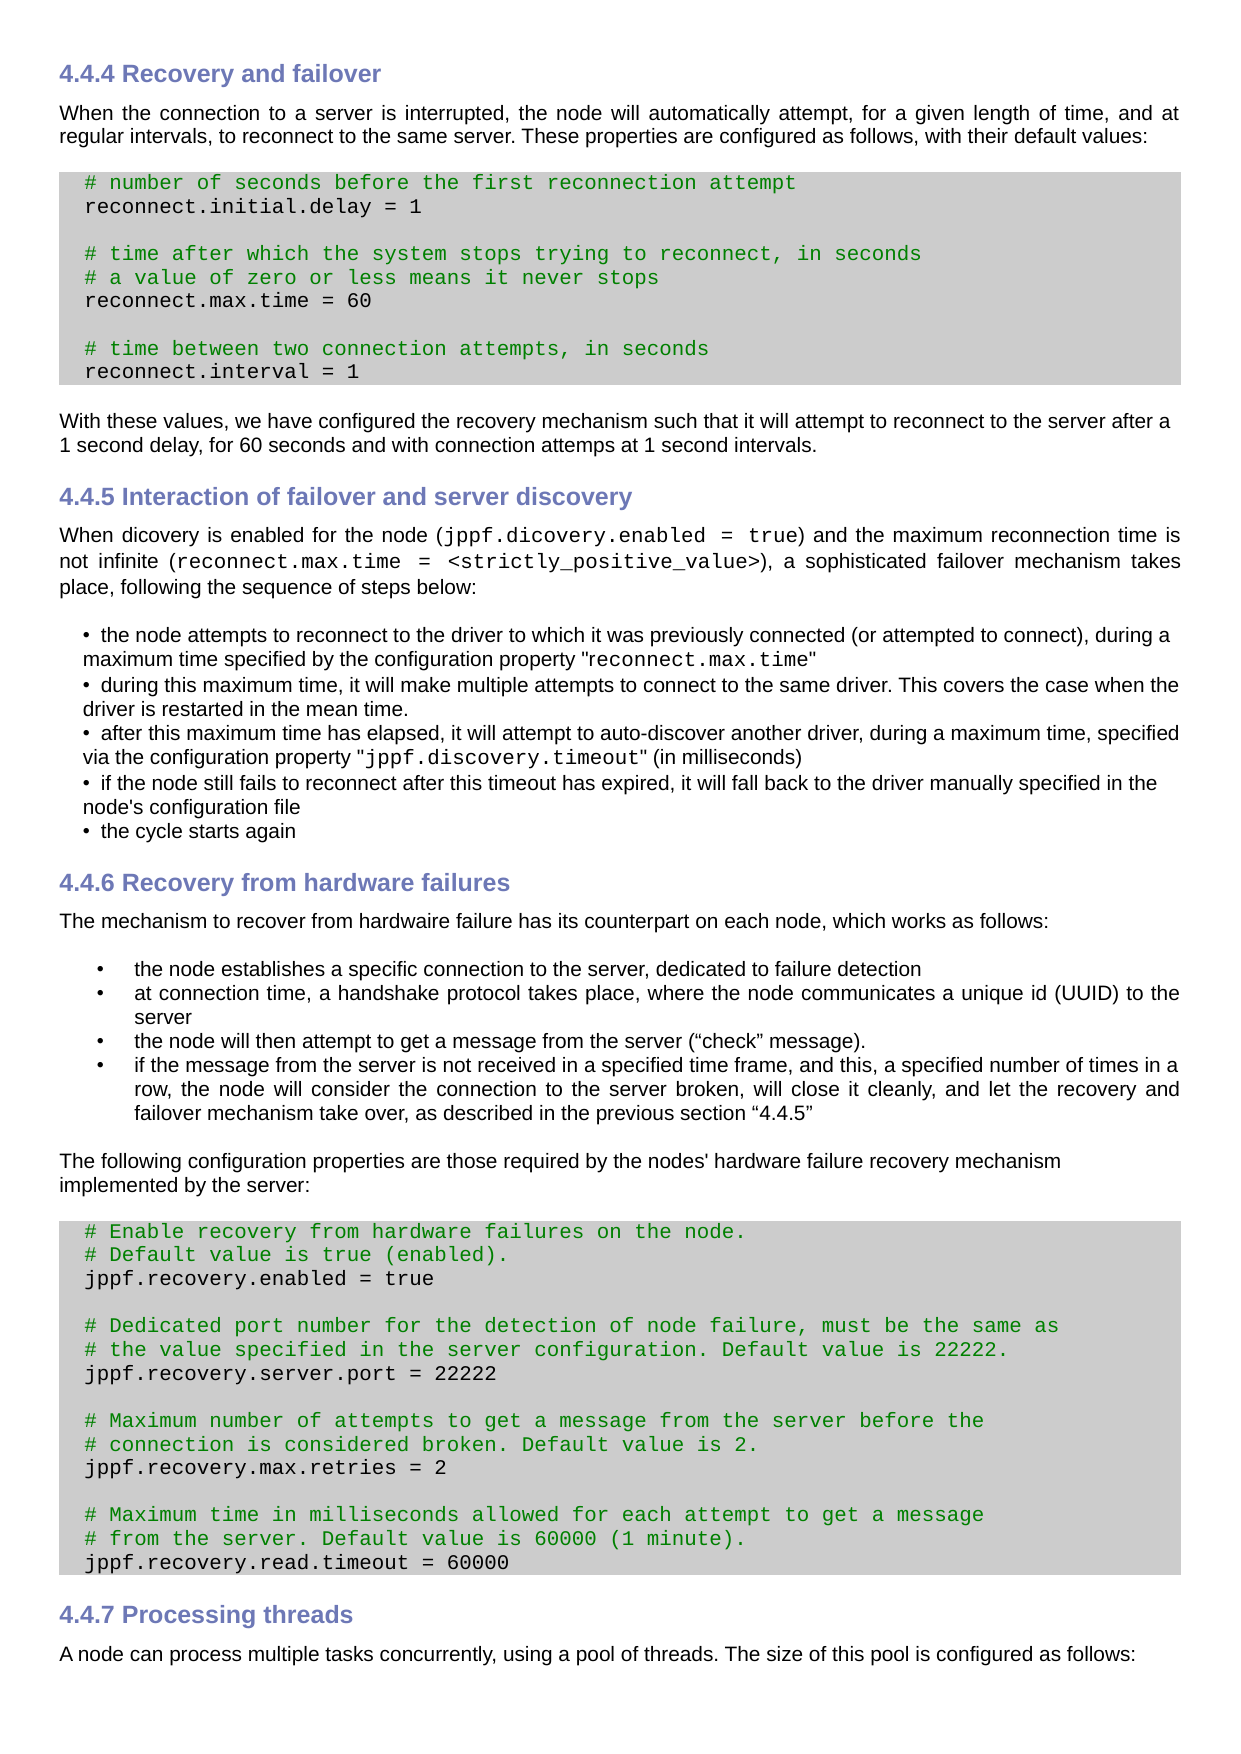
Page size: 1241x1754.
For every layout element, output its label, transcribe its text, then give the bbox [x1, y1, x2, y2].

list at connection time, a handshake protocol takes place, where the node communicates a unique id (UUID) to the server [97, 981, 1181, 1029]
list during this maximum time, it will make multiple attempts to connect to the same driver. This covers the case when the driver is restarted in the mean time. [83, 673, 1181, 721]
subtitle Recovery from hardware failures [59, 868, 1181, 896]
text reconnect.max.time = 60 # time between two connection attempts, in seconds reconnect.interval = 1 [59, 290, 1181, 385]
list the cycle starts again [83, 818, 1181, 843]
text The mechanism to recover from hardwaire failure has its counterpart on each node, which works as follows: [59, 909, 1181, 933]
text When the connection to a server is interrupted, the node will automatically attempt, for a given length of time, and at regular intervals, to reconnect to the same server. These properties are configured as follows, with their default values: [59, 100, 1181, 148]
text jppf.recovery.read.timeout = 60000 [59, 1552, 1181, 1575]
text # Maximum time in milliseconds allowed for each attempt to get a message [59, 1504, 1181, 1528]
text # connection is considered broken. Default value is 2. [59, 1433, 1181, 1457]
text A node can process multiple tasks concurrently, using a pool of threads. The size of this pool is configured as follows: [59, 1642, 1181, 1666]
text # Enable recovery from hardware failures on the node. [59, 1221, 1181, 1244]
text # Dedicated port number for the detection of node failure, must be the same as [59, 1315, 1181, 1339]
text jppf.recovery.server.port = 22222 [59, 1363, 1181, 1386]
text # number of seconds before the first reconnection attempt reconnect.initial.delay = 1 # time after which the system stops trying to reconnect, in seconds # a value of zero or less means it never stops [59, 172, 1181, 290]
subtitle Processing threads [59, 1600, 1181, 1629]
subtitle Interaction of failover and server discovery [59, 482, 1181, 511]
list the node will then attempt to get a message from the server (“check” message). [97, 1029, 1181, 1053]
list the node establishes a specific connection to the server, dedicated to failure detection [97, 957, 1181, 981]
list if the node still fails to reconnect after this timeout has expired, it will fall back to the driver manually specified in the node's configuration file [83, 771, 1181, 818]
text # Default value is true (enabled). [59, 1244, 1181, 1268]
list the node attempts to reconnect to the driver to which it was previously connected (or attempted to connect), during a maximum time specified by the configuration property "reconnect.max.time" [83, 623, 1181, 673]
text When dicovery is enabled for the node (jppf.dicovery.enabled = true) and the maximum reconnection time is not infinite (reconnect.max.time = <strictly_positive_value>), a sophisticated failover mechanism takes place, following the sequence of steps below: [59, 523, 1181, 599]
text The following configuration properties are those required by the nodes' hardware failure recovery mechanism implemented by the server: [59, 1149, 1181, 1197]
text # from the server. Default value is 60000 (1 minute). [59, 1528, 1181, 1552]
text # the value specified in the server configuration. Default value is 22222. [59, 1339, 1181, 1363]
subtitle Recovery and failover [59, 59, 1181, 88]
list if the message from the server is not received in a specified time frame, and this, a specified number of times in a row, the node will consider the connection to the server broken, will close it cleanly, and let the recovery and failover mechanism take over, as described in the previous section “4.4.5” [97, 1053, 1181, 1125]
text # Maximum number of attempts to get a message from the server before the [59, 1410, 1181, 1433]
text jppf.recovery.enabled = true [59, 1268, 1181, 1292]
list after this maximum time has elapsed, it will attempt to auto-discover another driver, during a maximum time, specified via the configuration property "jppf.discovery.timeout" (in milliseconds) [83, 721, 1181, 771]
text jppf.recovery.max.retries = 2 [59, 1457, 1181, 1481]
text With these values, we have configured the recovery mechanism such that it will attempt to reconnect to the server after a 1 second delay, for 60 seconds and with connection attemps at 1 second intervals. [59, 409, 1181, 457]
